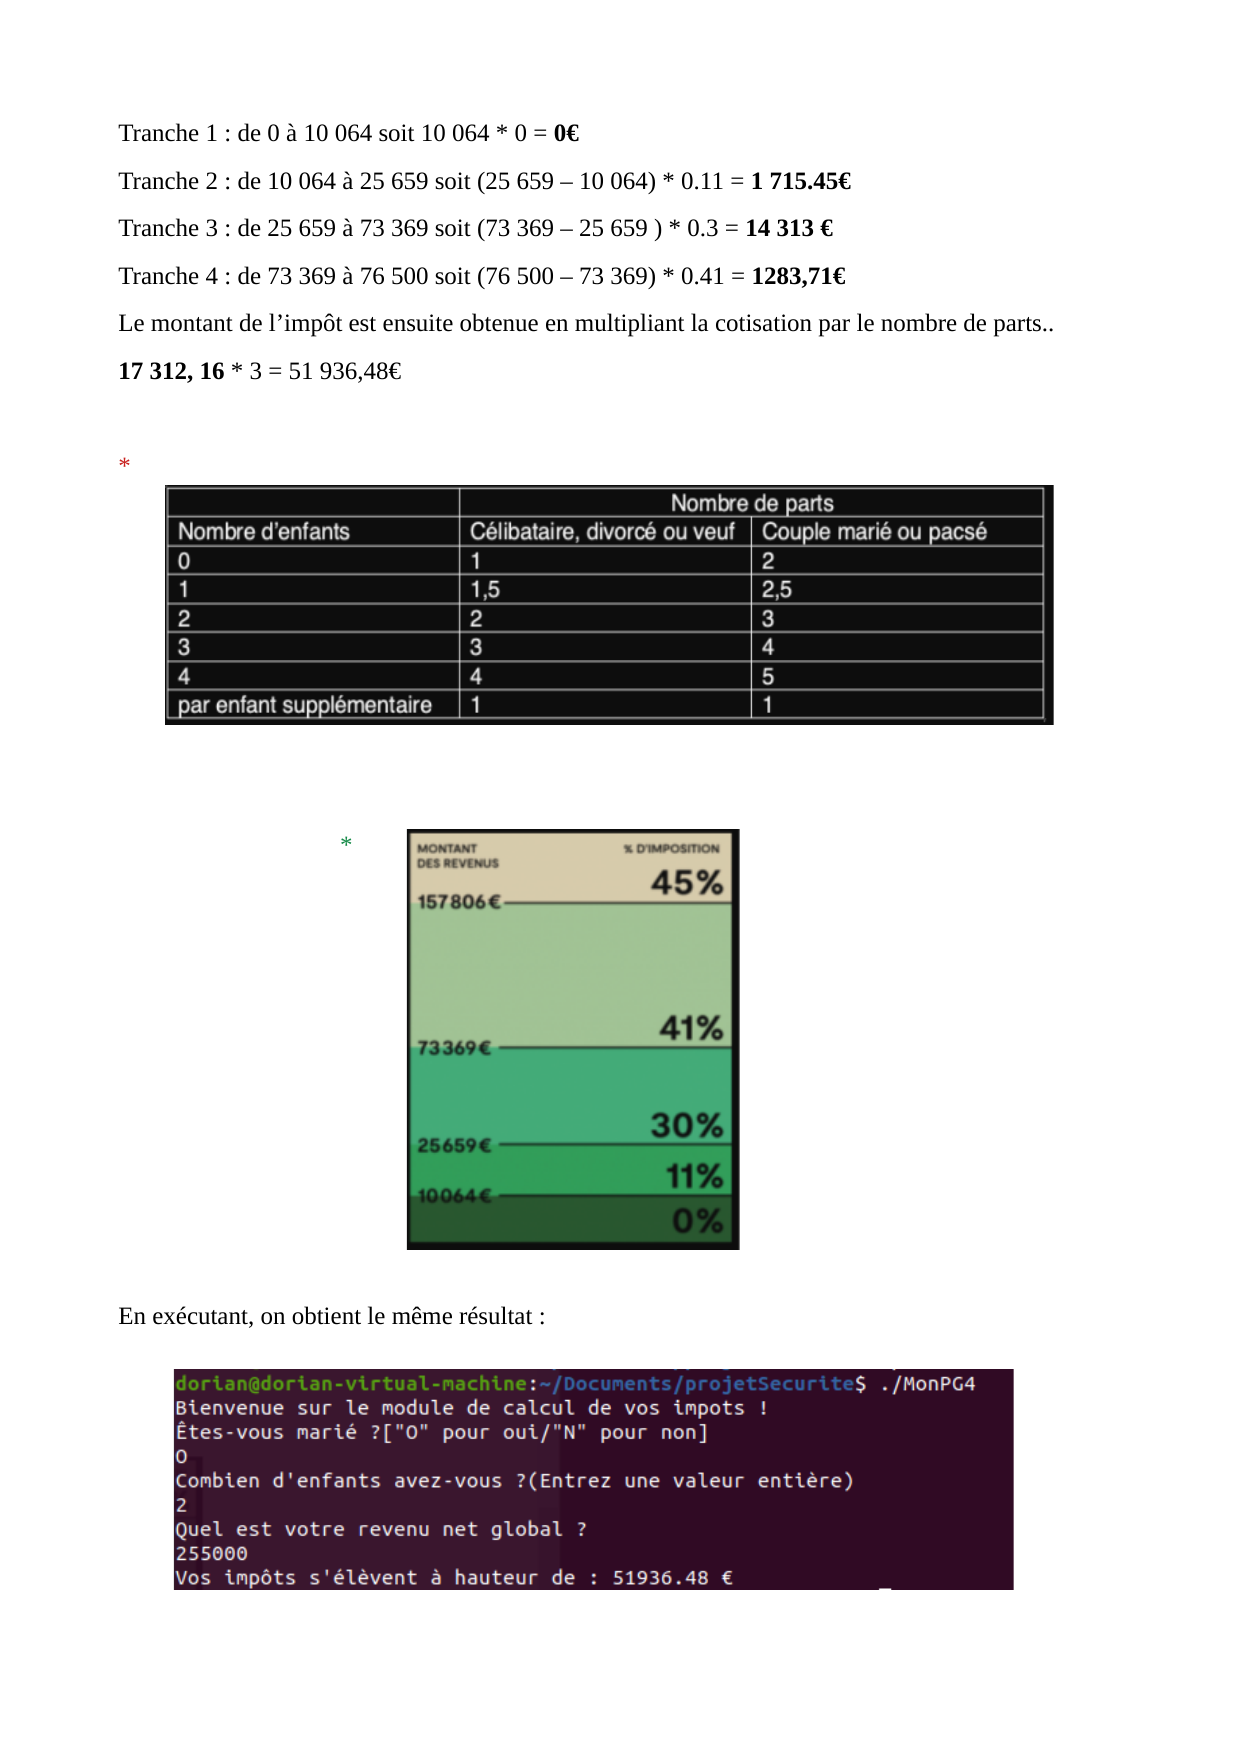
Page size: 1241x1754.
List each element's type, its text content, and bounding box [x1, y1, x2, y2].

picture [173, 1369, 1014, 1590]
text En exécutant, on obtient le même résultat : [118, 1301, 1122, 1330]
text Tranche 3 : de 25 659 à 73 369 soit (73 369 – 25 659 ) * 0.3 = 14 313 € [118, 213, 1122, 242]
text Tranche 2 : de 10 064 à 25 659 soit (25 659 – 10 064) * 0.11 = 1 715.45€ [118, 166, 1122, 194]
text [740, 830, 1122, 858]
picture [165, 485, 1054, 725]
picture [406, 829, 740, 1250]
text * [118, 451, 1122, 480]
text * [118, 830, 406, 858]
text 17 312, 16 * 3 = 51 936,48€ [118, 356, 1122, 385]
text Tranche 1 : de 0 à 10 064 soit 10 064 * 0 = 0€ [118, 118, 1122, 147]
text Le montant de l’impôt est ensuite obtenue en multipliant la cotisation par le nombre de parts.. [118, 308, 1122, 337]
text Tranche 4 : de 73 369 à 76 500 soit (76 500 – 73 369) * 0.41 = 1283,71€ [118, 261, 1122, 290]
